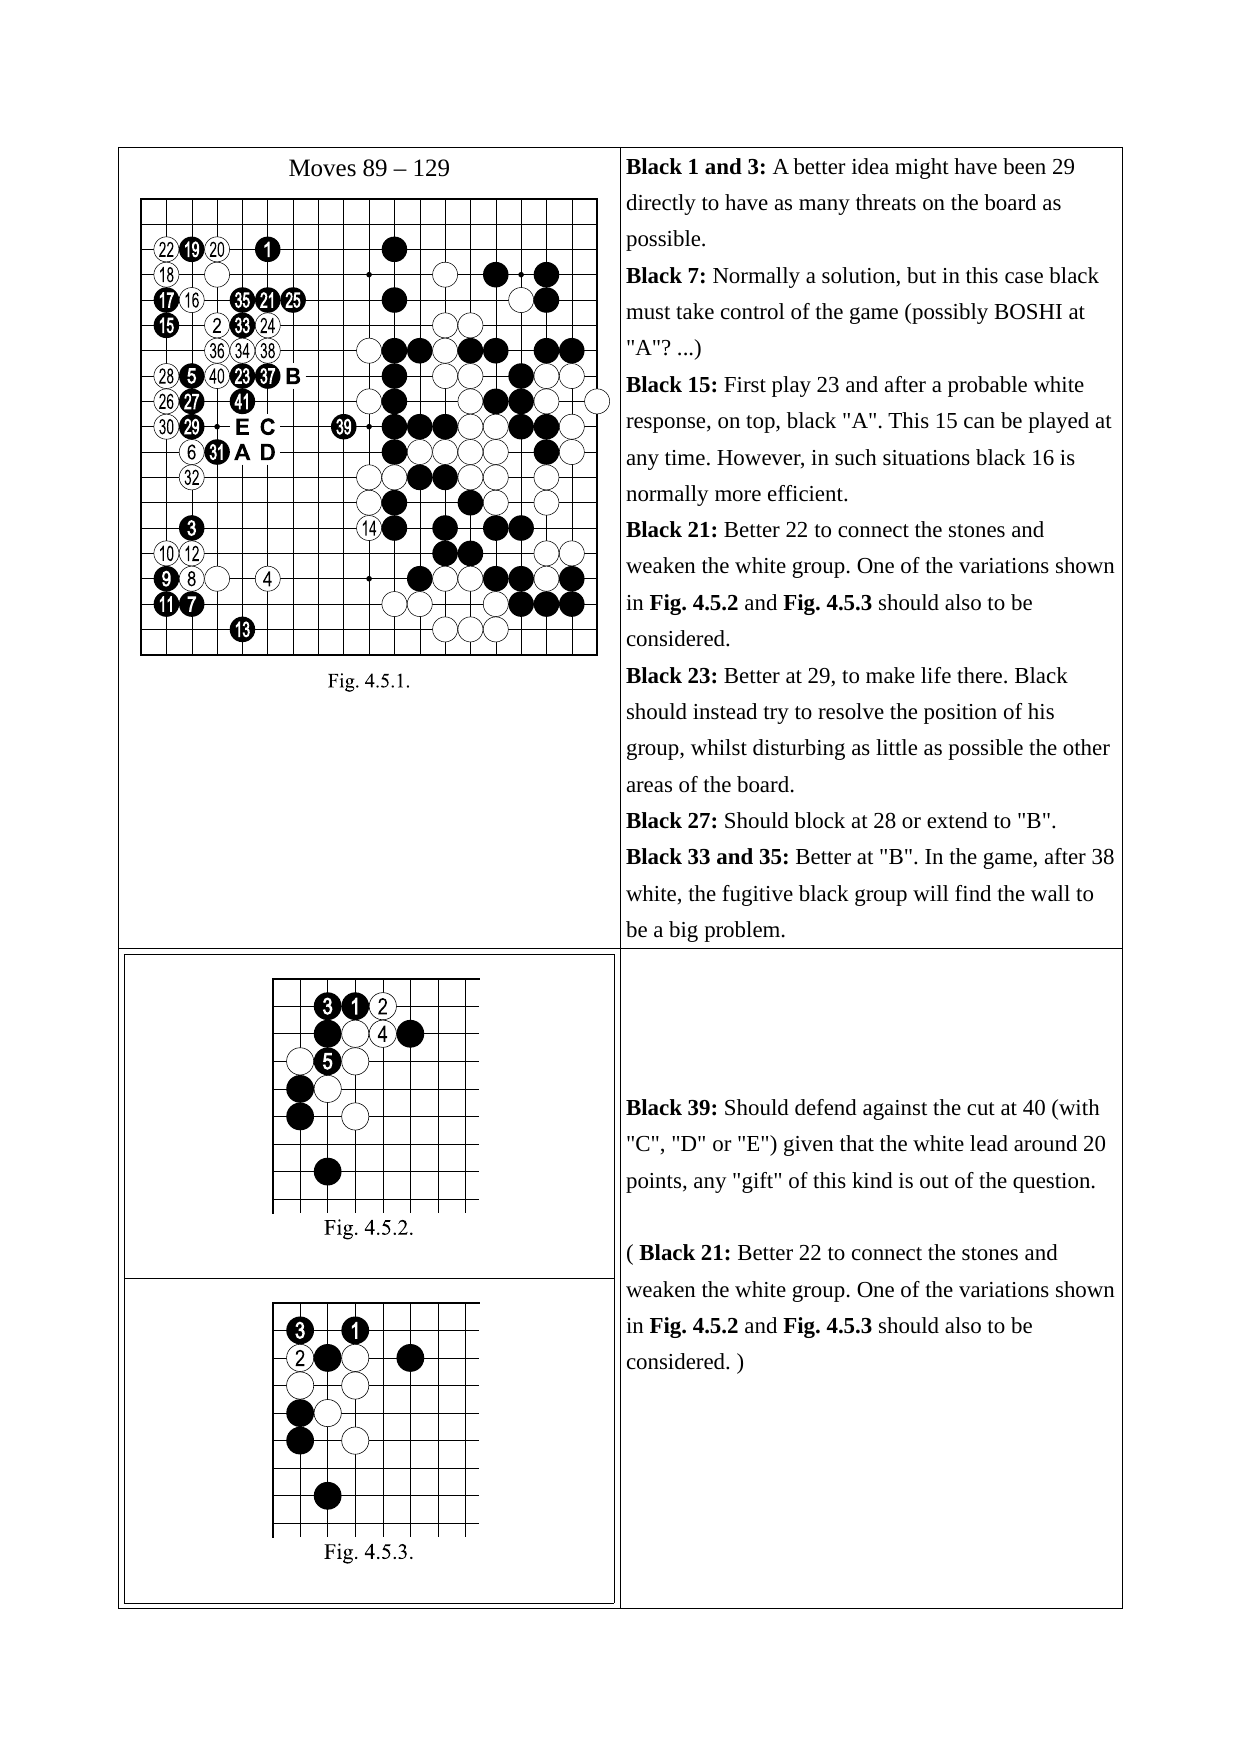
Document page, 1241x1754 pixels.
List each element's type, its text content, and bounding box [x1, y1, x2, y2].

table_cell [125, 1279, 614, 1602]
table_header [125, 955, 614, 1278]
table_cell Black 39: Should defend against the cut at 40 (with "C", "D" or "E") given that the white lead around 20 points, any "gift" of this kind is out of the question. ( Black 21: Better 22 to connect the stones and weaken the white group. One of the variations shown in Fig. 4.5.2 and Fig. 4.5.3 should also to be considered. ) [621, 949, 1122, 1608]
table_header Moves 89 – 129 [119, 148, 620, 948]
table_header Black 1 and 3: A better idea might have been 29 directly to have as many threats on the board as possible. Black 7: Normally a solution, but in this case black must take control of the game (possibly BOSHI at "A"? ...) Black 15: First play 23 and after a probable white response, on top, black "A". This 15 can be played at any time. However, in such situations black 16 is normally more efficient. Black 21: Better 22 to connect the stones and weaken the white group. One of the variations shown in Fig. 4.5.2 and Fig. 4.5.3 should also to be considered. Black 23: Better at 29, to make life there. Black should instead try to resolve the position of his group, whilst disturbing as little as possible the other areas of the board. Black 27: Should block at 28 or extend to "B". Black 33 and 35: Better at "B". In the game, after 38 white, the fugitive black group will find the wall to be a big problem. [621, 148, 1122, 948]
table_cell [119, 949, 620, 1608]
